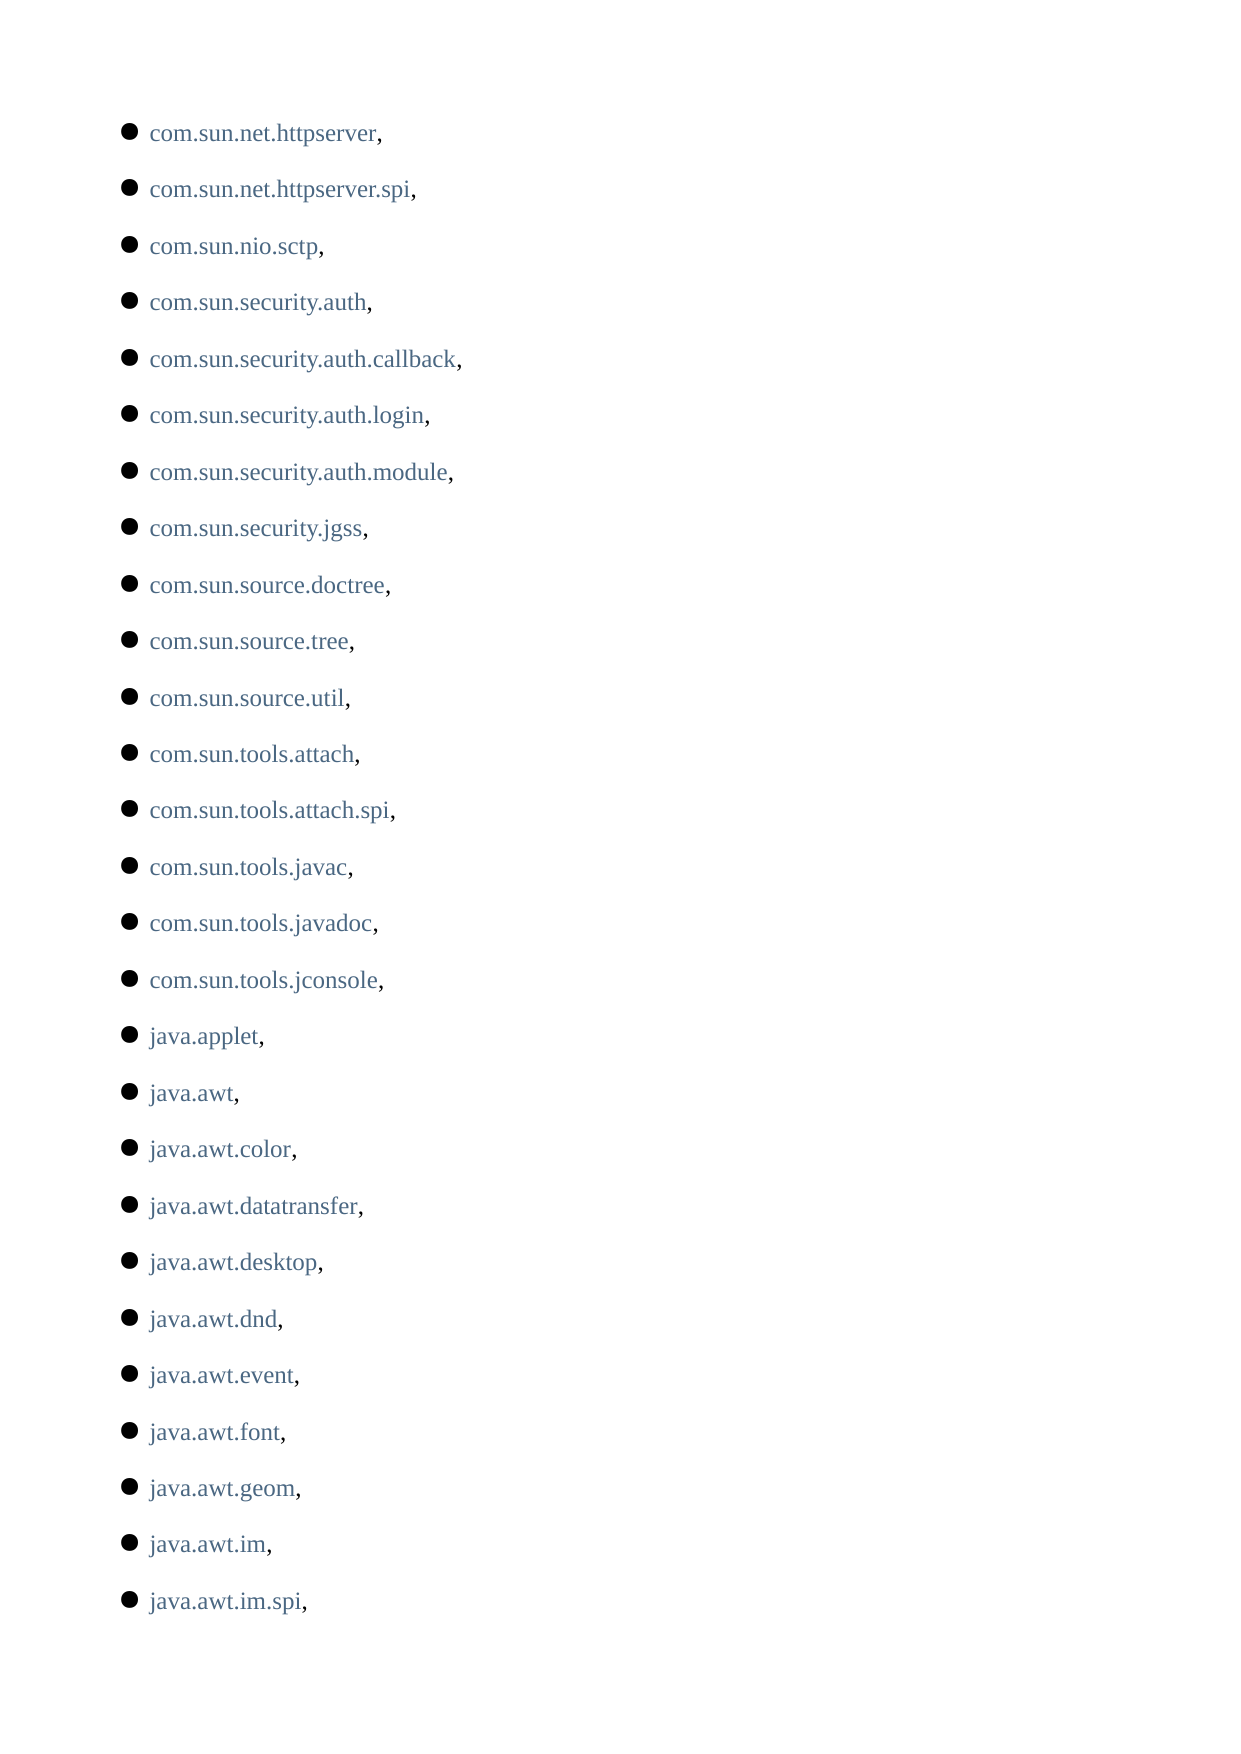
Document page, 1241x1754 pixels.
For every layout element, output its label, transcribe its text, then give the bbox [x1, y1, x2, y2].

list java.awt.desktop, [149, 1247, 1091, 1276]
list com.sun.source.util, [149, 683, 1091, 711]
list com.sun.tools.attach, [149, 739, 1091, 768]
list java.awt.im.spi, [149, 1586, 1091, 1615]
list com.sun.tools.javac, [149, 852, 1091, 881]
list com.sun.source.tree, [149, 626, 1091, 655]
list com.sun.security.auth.login, [149, 400, 1091, 429]
list com.sun.source.doctree, [149, 570, 1091, 598]
list java.awt.im, [149, 1529, 1091, 1558]
list com.sun.security.auth.callback, [149, 344, 1091, 373]
list java.awt.dnd, [149, 1304, 1091, 1332]
list java.awt.font, [149, 1417, 1091, 1445]
list com.sun.net.httpserver, [149, 118, 1091, 147]
list com.sun.security.auth, [149, 287, 1091, 316]
list com.sun.security.auth.module, [149, 457, 1091, 486]
list com.sun.tools.jconsole, [149, 965, 1091, 994]
list java.awt.datatransfer, [149, 1191, 1091, 1219]
list com.sun.tools.javadoc, [149, 908, 1091, 937]
list java.awt.geom, [149, 1473, 1091, 1502]
list com.sun.net.httpserver.spi, [149, 174, 1091, 203]
list com.sun.security.jgss, [149, 513, 1091, 542]
list java.awt, [149, 1078, 1091, 1107]
list com.sun.nio.sctp, [149, 231, 1091, 260]
list com.sun.tools.attach.spi, [149, 796, 1091, 824]
list java.applet, [149, 1021, 1091, 1050]
list java.awt.event, [149, 1360, 1091, 1389]
list java.awt.color, [149, 1134, 1091, 1163]
